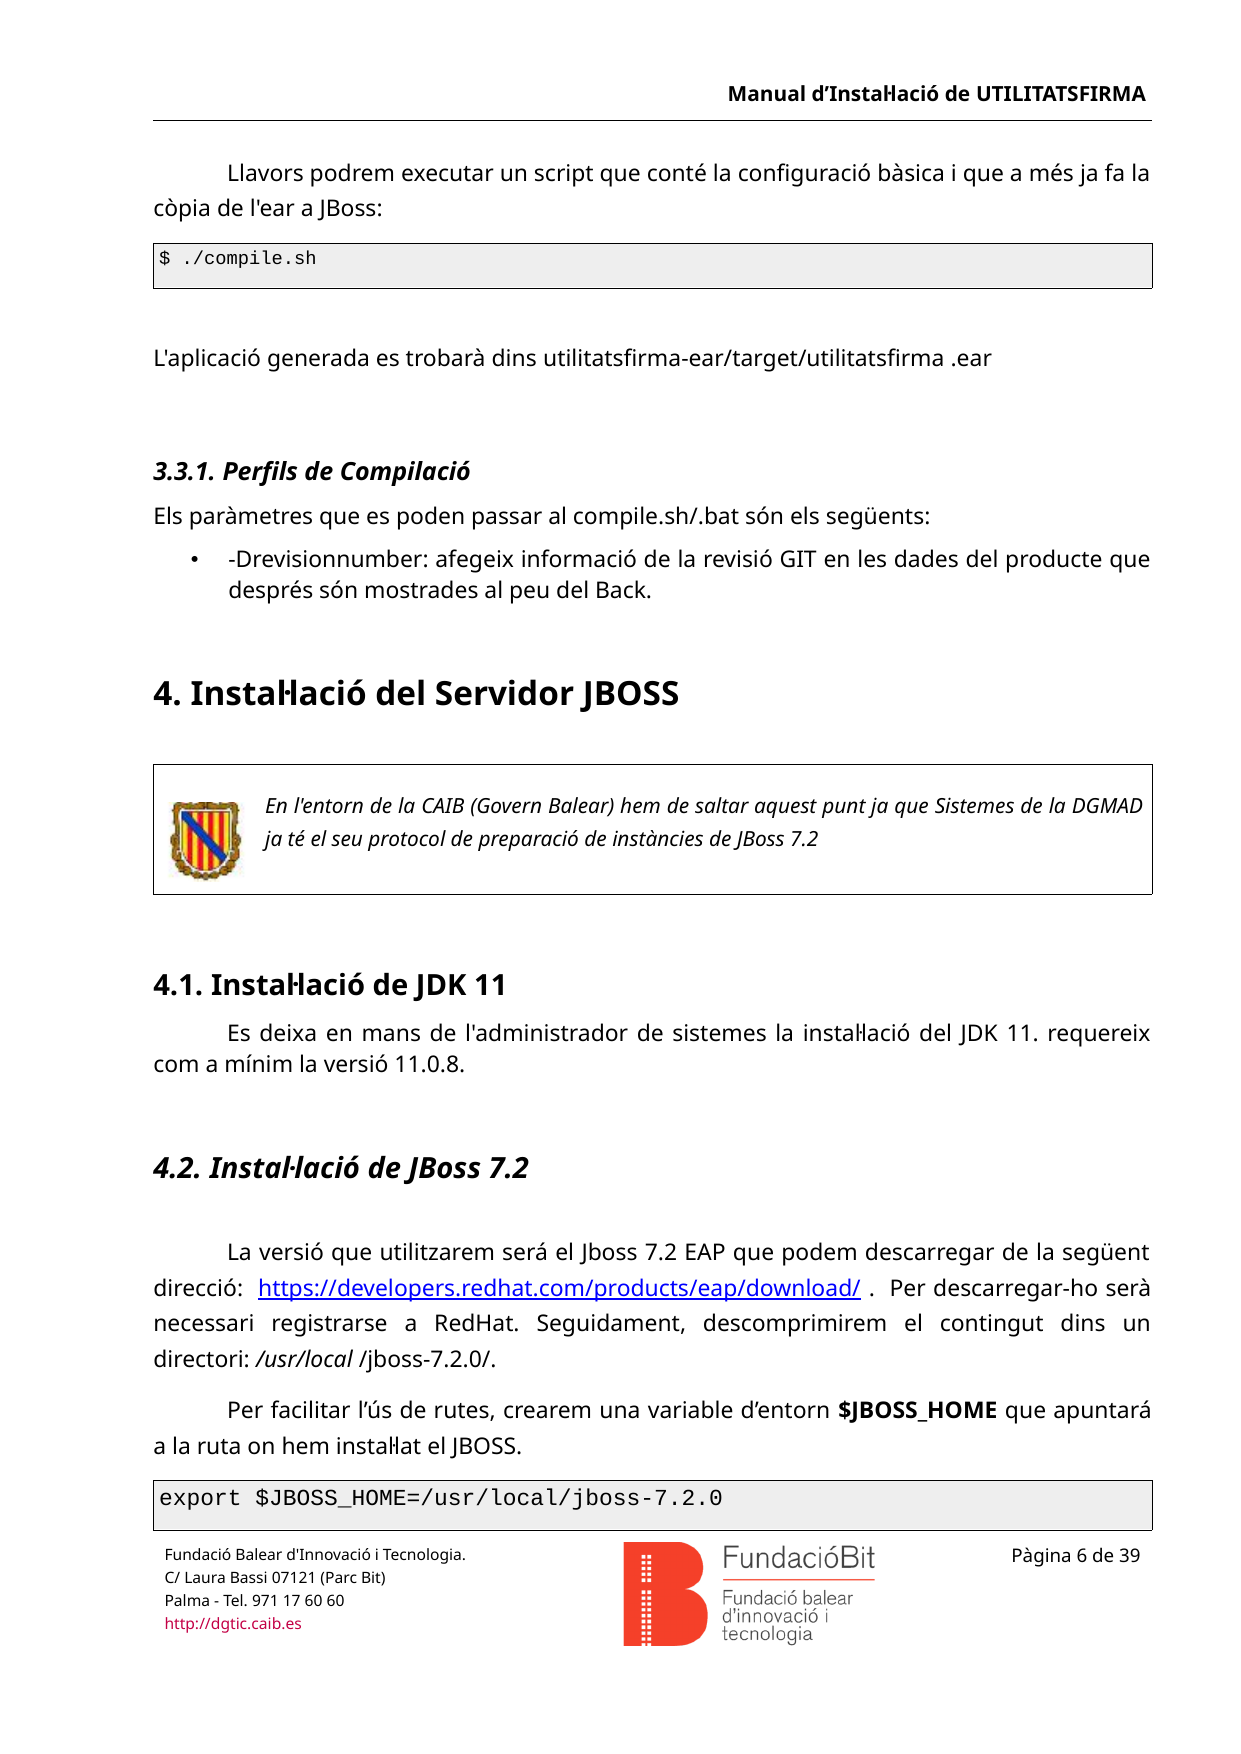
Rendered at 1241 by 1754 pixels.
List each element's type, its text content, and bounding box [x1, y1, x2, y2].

table_header En l'entorn de la CAIB (Govern Balear) hem de saltar aquest punt ja que Sistemes de la DGMAD ja té el seu protocol de preparació de instàncies de JBoss 7.2 [259, 765, 1152, 894]
text La versió que utilitzarem será el Jboss 7.2 EAP que podem descarregar de la següent direcció: https://developers.redhat.com/products/eap/download/ . Per descarregar-ho serà necessari registrarse a RedHat. Seguidament, descomprimirem el contingut dins un directori: /usr/local /jboss-7.2.0/. [153, 1199, 1152, 1374]
text Llavors podrem executar un script que conté la configuració bàsica i que a més ja fa la còpia de l'ear a JBoss: [153, 156, 1152, 224]
table_header $ ./compile.sh [154, 244, 1152, 287]
list -Drevisionnumber: afegeix informació de la revisió GIT en les dades del producte que després són mostrades al peu del Back. [191, 543, 1152, 605]
text Es deixa en mans de l'administrador de sistemes la instal·lació del JDK 11. requereix com a mínim la versió 11.0.8. [153, 1017, 1152, 1079]
subtitle Perfils de Compilació [153, 454, 1152, 488]
text L'aplicació generada es trobarà dins utilitatsfirma-ear/target/utilitatsfirma .ear [153, 342, 1152, 374]
subtitle Instal·lació de JDK 11 [153, 965, 1152, 1004]
picture [166, 802, 246, 882]
picture [623, 1542, 875, 1646]
table_header [154, 765, 259, 894]
table_header export $JBOSS_HOME=/usr/local/jboss-7.2.0 [154, 1481, 1152, 1529]
subtitle Instal·lació del Servidor JBOSS [153, 670, 1152, 715]
text Per facilitar l’ús de rutes, crearem una variable d’entorn $JBOSS_HOME que apuntará a la ruta on hem instal·lat el JBOSS. [153, 1394, 1152, 1461]
text Els paràmetres que es poden passar al compile.sh/.bat són els següents: [153, 500, 1152, 531]
subtitle Instal·lació de JBoss 7.2 [153, 1147, 1152, 1187]
